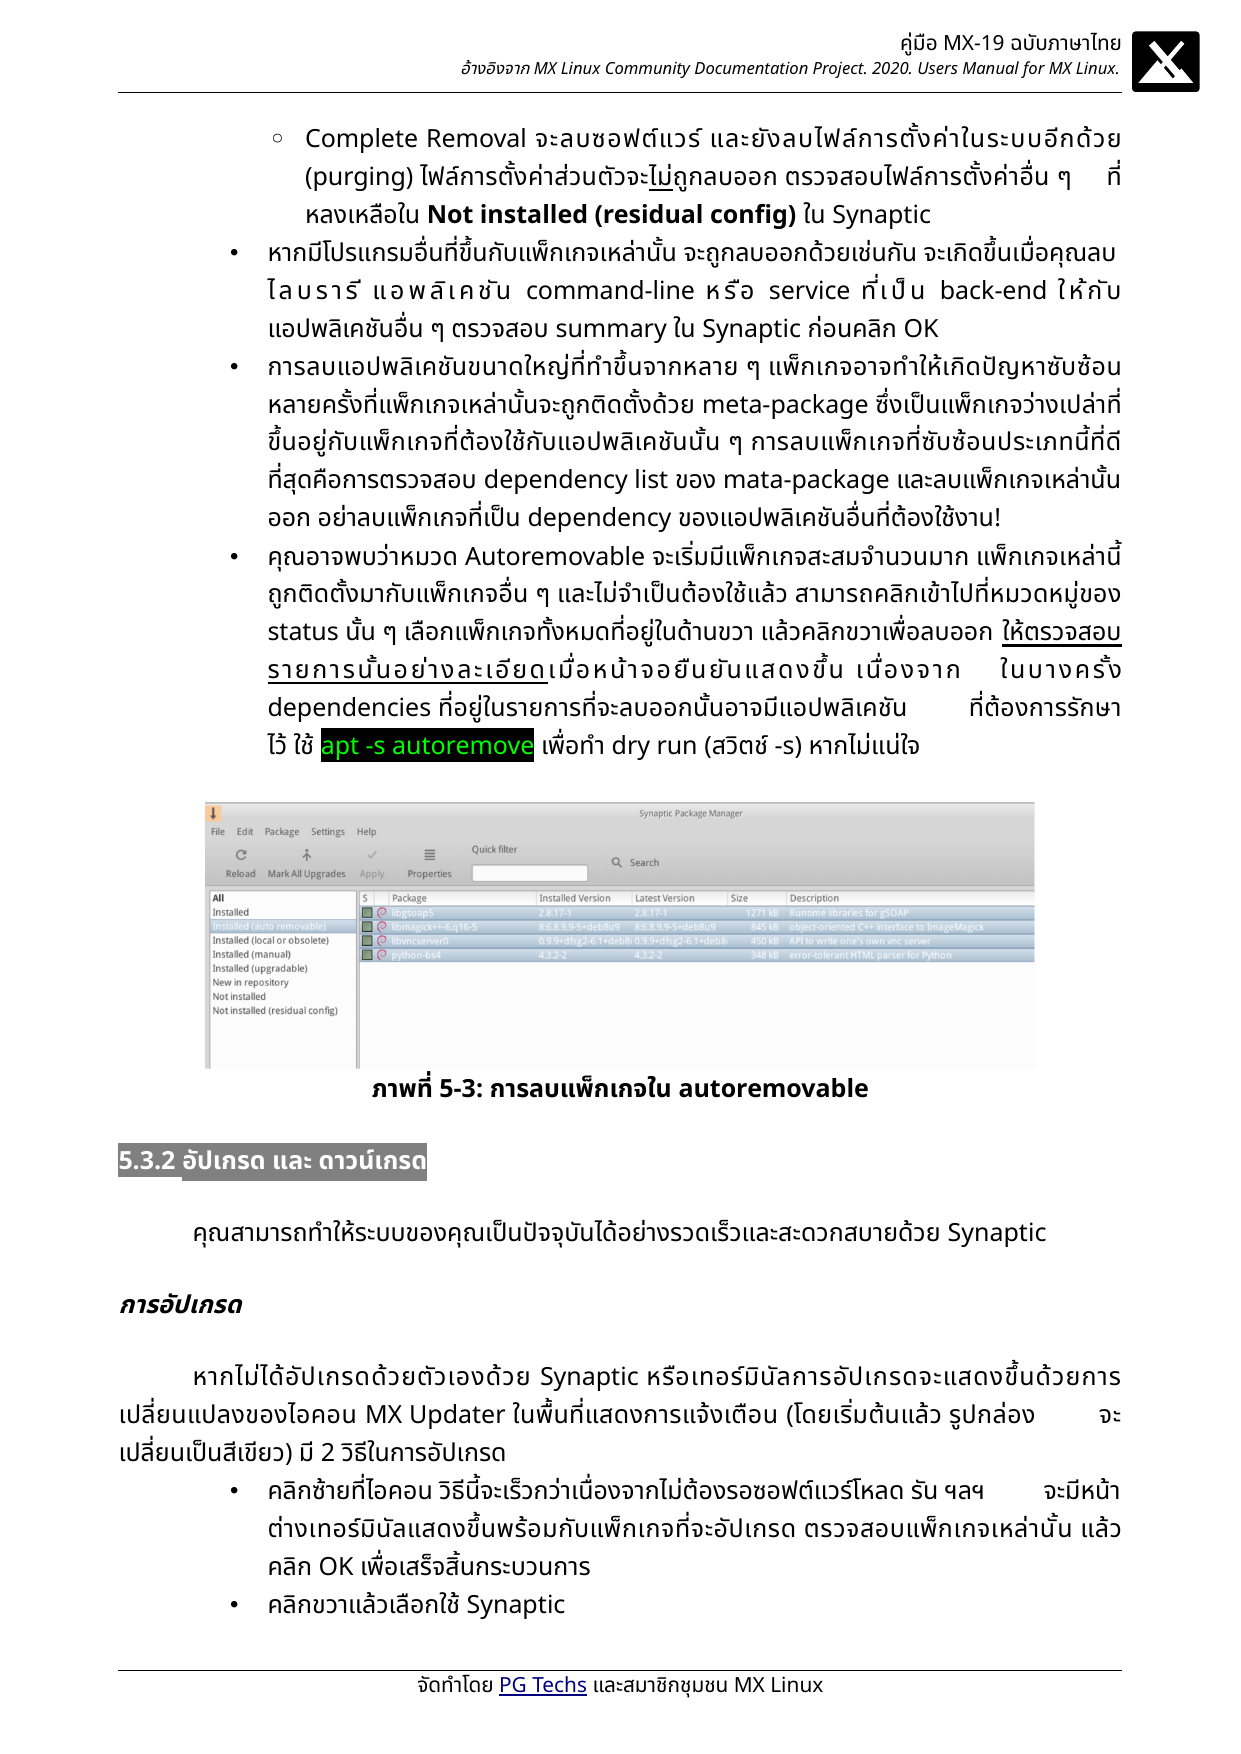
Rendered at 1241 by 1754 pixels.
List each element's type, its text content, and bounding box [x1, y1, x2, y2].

text หากไม่ได้อัปเกรดด้วยตัวเองด้วย Synaptic หรือเทอร์มินัลการอัปเกรดจะแสดงขึ้นด้วยการเปลี่ยนแปลงของไอคอน MX Updater ในพื้นที่แสดงการแจ้งเตือน (โดยเริ่มต้นแล้ว รูปกล่อง จะเปลี่ยนเป็นสีเขียว) มี 2 วิธีในการอัปเกรด [118, 1358, 1122, 1473]
text ภาพที่ 5-3: การลบแพ็กเกจใน autoremovable [118, 800, 1122, 1108]
list หากมีโปรแกรมอื่นที่ขึ้นกับแพ็กเกจเหล่านั้น จะถูกลบออกด้วยเช่นกัน จะเกิดขึ้นเมื่อคุณลบไลบรารี แอพลิเคชัน command-line หรือ service ที่เป็น back-end ให้กับแอปพลิเคชันอื่น ๆ ตรวจสอบ summary ใน Synaptic ก่อนคลิก OK [230, 234, 1122, 348]
list คุณอาจพบว่าหมวด Autoremovable จะเริ่มมีแพ็กเกจสะสมจำนวนมาก แพ็กเกจเหล่านี้ถูกติดตั้งมากับแพ็กเกจอื่น ๆ และไม่จำเป็นต้องใช้แล้ว สามารถคลิกเข้าไปที่หมวดหมู่ของ status นั้น ๆ เลือกแพ็กเกจทั้งหมดที่อยู่ในด้านขวา แล้วคลิกขวาเพื่อลบออก ให้ตรวจสอบรายการนั้นอย่างละเอียดเมื่อหน้าจอยืนยันแสดงขึ้น เนื่องจาก ในบางครั้ง dependencies ที่อยู่ในรายการที่จะลบออกนั้นอาจมีแอปพลิเคชัน ที่ต้องการรักษาไว้ ใช้ apt -s autoremove เพื่อทำ dry run (สวิตช์ -s) หากไม่แน่ใจ [230, 538, 1122, 766]
picture [202, 800, 1038, 1071]
list คลิกขวาแล้วเลือกใช้ Synaptic [230, 1586, 1122, 1624]
text คุณสามารถทำให้ระบบของคุณเป็นปัจจุบันได้อย่างรวดเร็วและสะดวกสบายด้วย Synaptic [118, 1214, 1122, 1253]
text 5.3.2 อัปเกรด และ ดาวน์เกรด [118, 1142, 1122, 1181]
list คลิกซ้ายที่ไอคอน วิธีนี้จะเร็วกว่าเนื่องจากไม่ต้องรอซอฟต์แวร์โหลด รัน ฯลฯ จะมีหน้าต่างเทอร์มินัลแสดงขึ้นพร้อมกับแพ็กเกจที่จะอัปเกรด ตรวจสอบแพ็กเกจเหล่านั้น แล้วคลิก OK เพื่อเสร็จสิ้นกระบวนการ [230, 1473, 1122, 1586]
list การลบแอปพลิเคชันขนาดใหญ่ที่ทำขึ้นจากหลาย ๆ แพ็กเกจอาจทำให้เกิดปัญหาซับซ้อน หลายครั้งที่แพ็กเกจเหล่านั้นจะถูกติดตั้งด้วย meta-package ซึ่งเป็นแพ็กเกจว่างเปล่าที่ขึ้นอยู่กับแพ็กเกจที่ต้องใช้กับแอปพลิเคชันนั้น ๆ การลบแพ็กเกจที่ซับซ้อนประเภทนี้ที่ดีที่สุดคือการตรวจสอบ dependency list ของ mata-package และลบแพ็กเกจเหล่านั้นออก อย่าลบแพ็กเกจที่เป็น dependency ของแอปพลิเคชันอื่นที่ต้องใช้งาน! [230, 348, 1122, 538]
list Complete Removal จะลบซอฟต์แวร์ และยังลบไฟล์การตั้งค่าในระบบอีกด้วย (purging) ไฟล์การตั้งค่าส่วนตัวจะไม่ถูกลบออก ตรวจสอบไฟล์การตั้งค่าอื่น ๆ ที่หลงเหลือใน Not installed (residual config) ใน Synaptic [267, 121, 1122, 234]
text การอัปเกรด [118, 1287, 1122, 1324]
